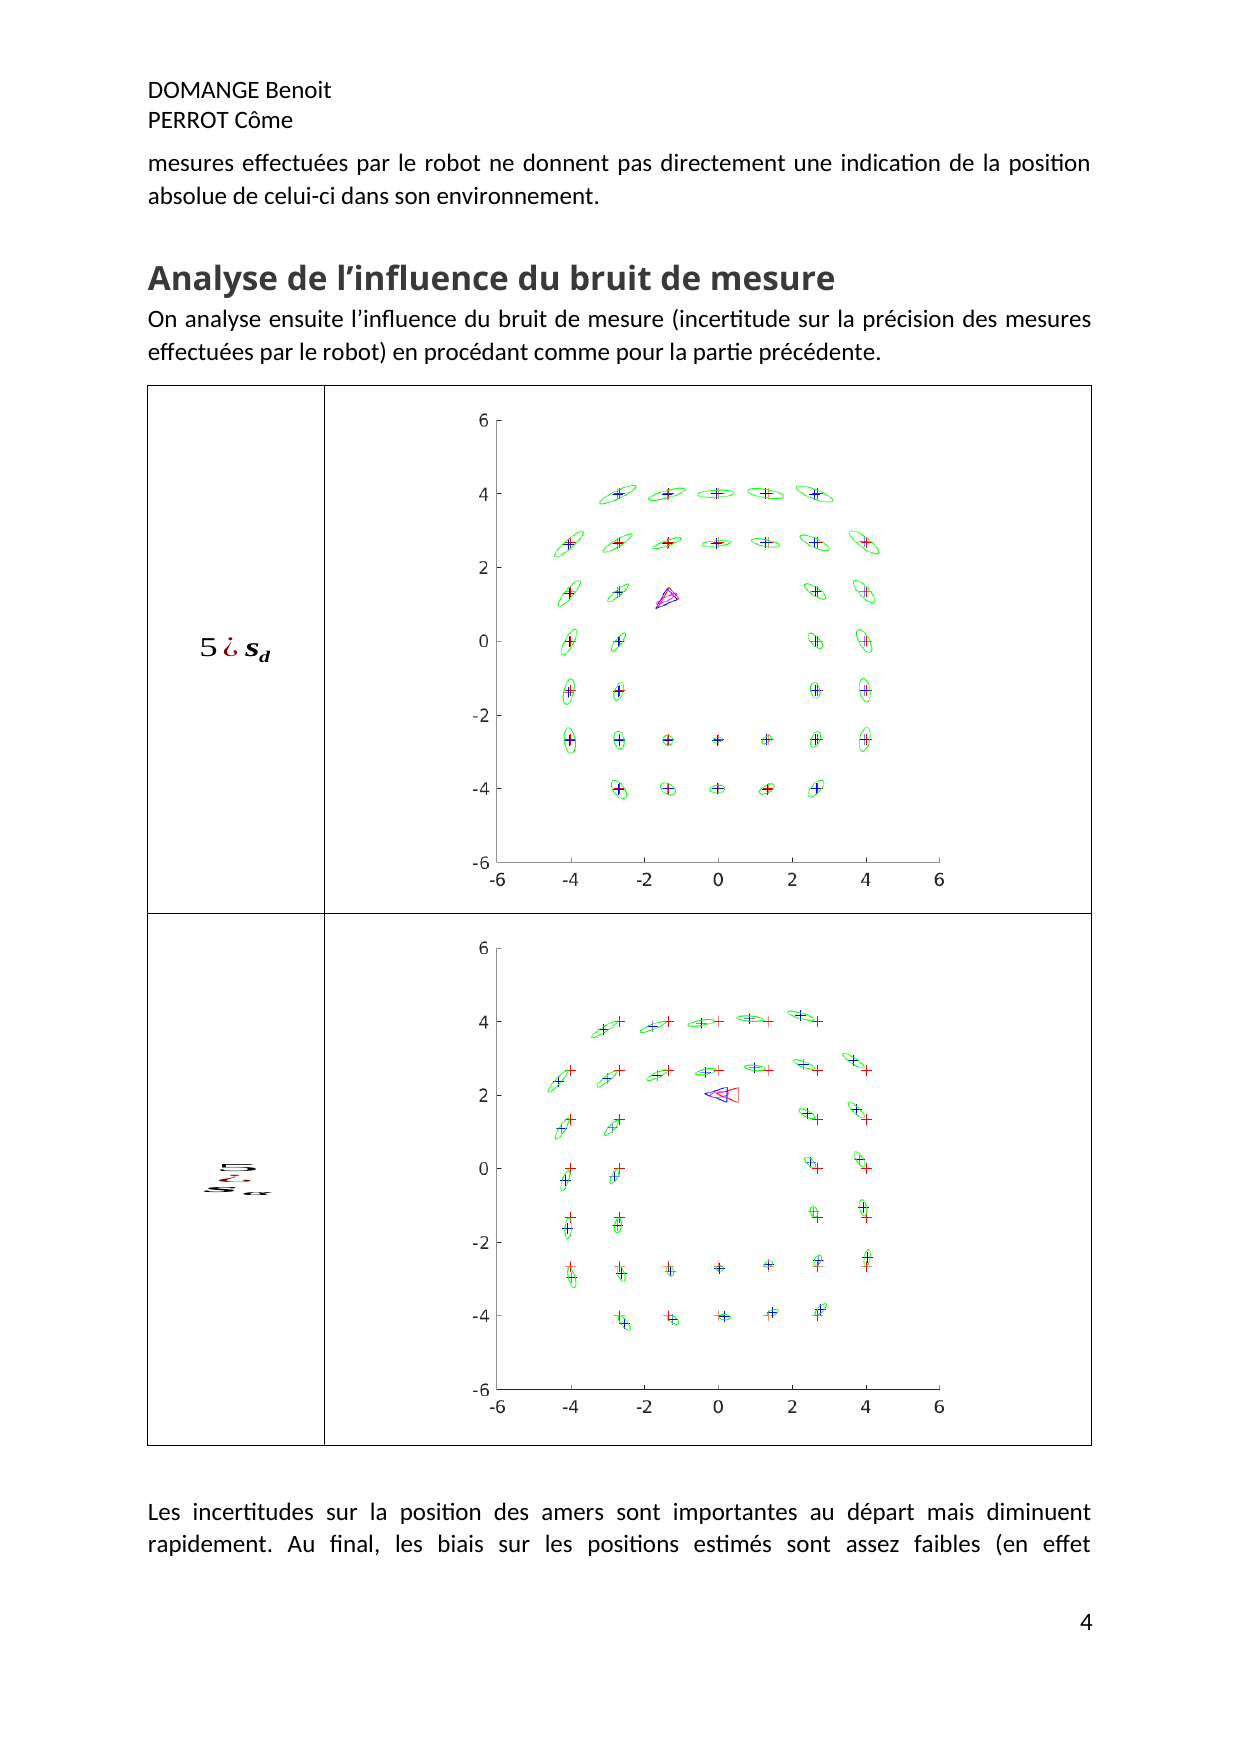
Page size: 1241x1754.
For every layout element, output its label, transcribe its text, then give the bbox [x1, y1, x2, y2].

subtitle Analyse de l’influence du bruit de mesure [148, 254, 1093, 300]
text Les incertitudes sur la position des amers sont importantes au départ mais diminuent rapidement. Au final, les biais sur les positions estimés sont assez faibles (en effet [148, 1496, 1093, 1559]
table_header [325, 386, 1091, 913]
text mesures effectuées par le robot ne donnent pas directement une indication de la position absolue de celui-ci dans son environnement. [148, 148, 1093, 211]
table_cell [148, 914, 324, 1445]
table_cell [325, 914, 1091, 1445]
table_header [148, 386, 324, 913]
text On analyse ensuite l’influence du bruit de mesure (incertitude sur la précision des mesures effectuées par le robot) en procédant comme pour la partie précédente. [148, 303, 1093, 366]
